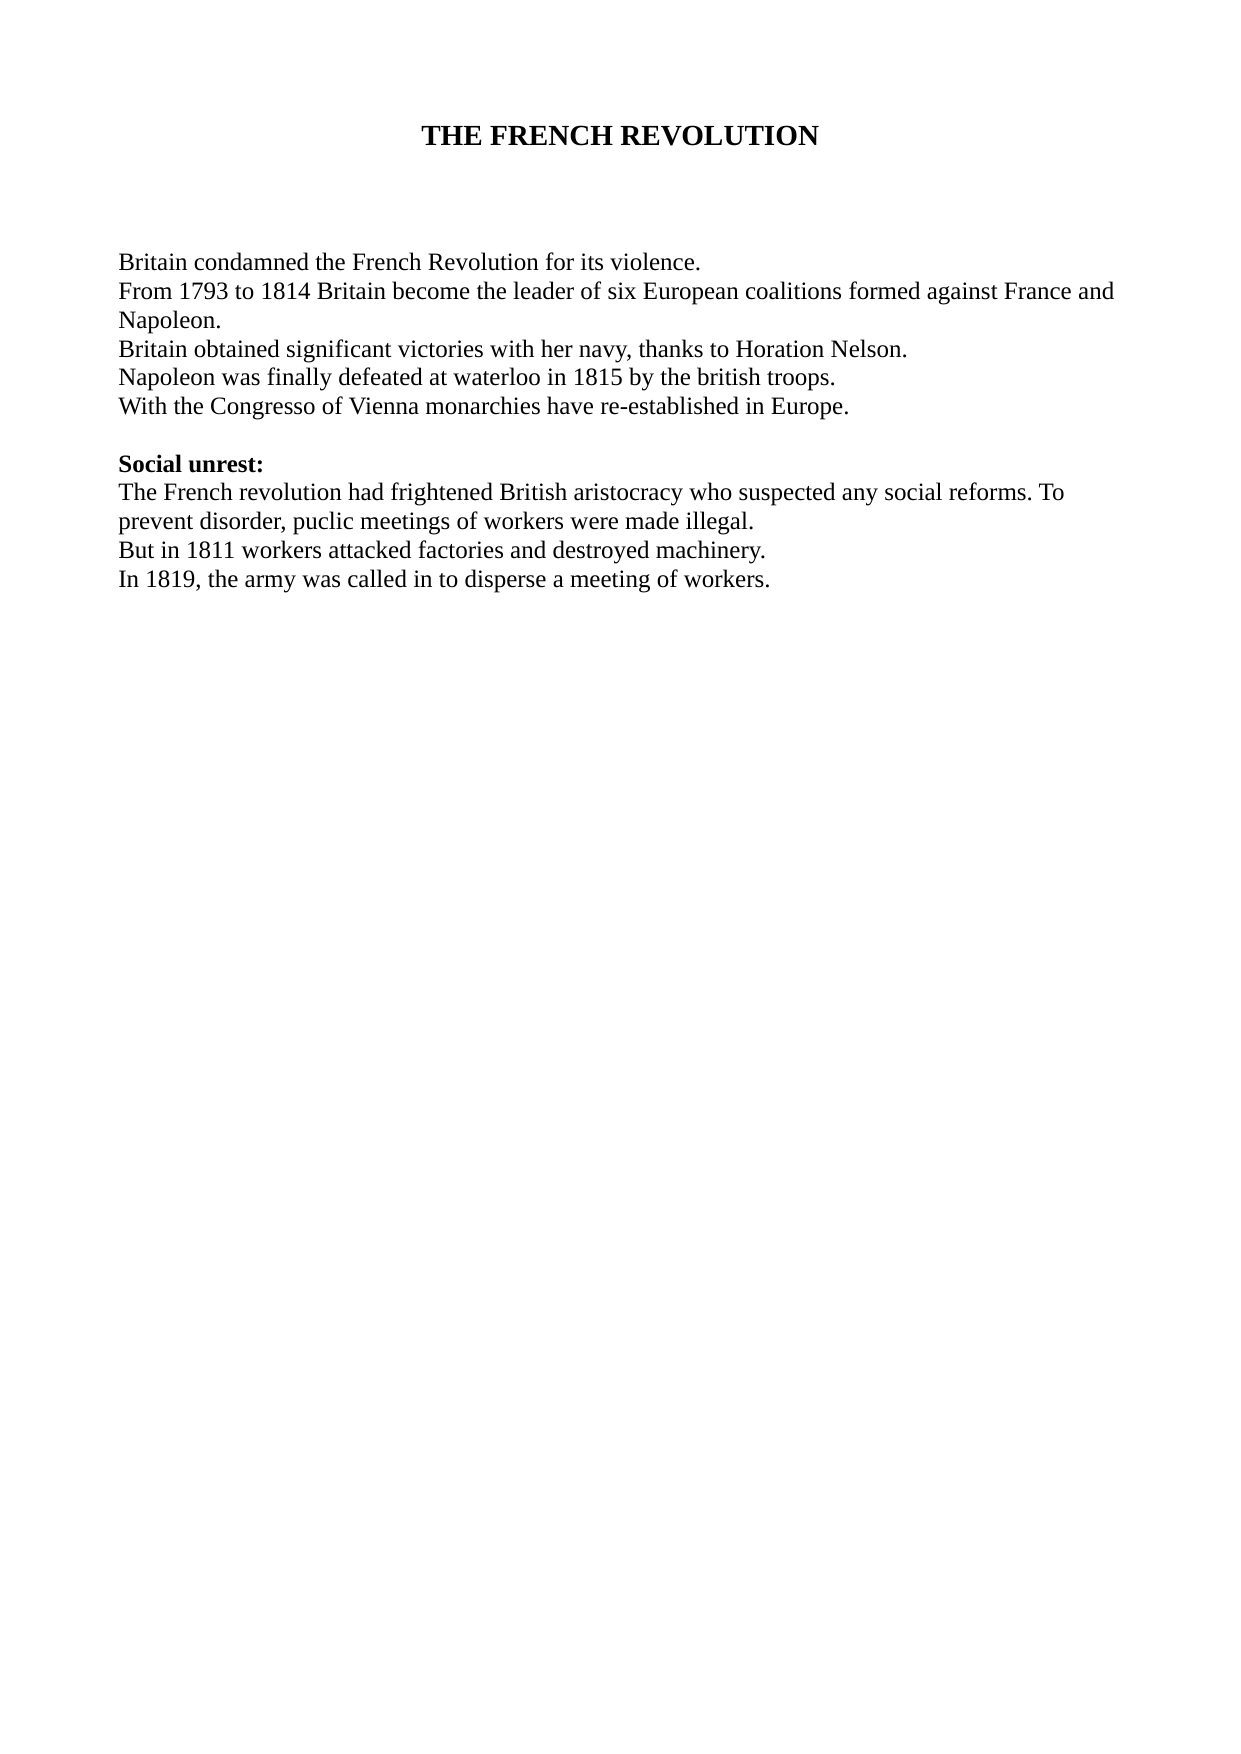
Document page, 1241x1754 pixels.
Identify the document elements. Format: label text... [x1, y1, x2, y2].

text Britain condamned the French Revolution for its violence. [118, 247, 1122, 276]
text Napoleon was finally defeated at waterloo in 1815 by the british troops. [118, 362, 1122, 391]
text THE FRENCH REVOLUTION [118, 118, 1122, 152]
text The French revolution had frightened British aristocracy who suspected any social reforms. To prevent disorder, puclic meetings of workers were made illegal. [118, 477, 1122, 535]
text Social unrest: [118, 449, 1122, 477]
text From 1793 to 1814 Britain become the leader of six European coalitions formed against France and Napoleon. [118, 276, 1122, 334]
text Britain obtained significant victories with her navy, thanks to Horation Nelson. [118, 334, 1122, 362]
text In 1819, the army was called in to disperse a meeting of workers. [118, 564, 1122, 592]
text With the Congresso of Vienna monarchies have re-established in Europe. [118, 391, 1122, 420]
text But in 1811 workers attacked factories and destroyed machinery. [118, 535, 1122, 564]
